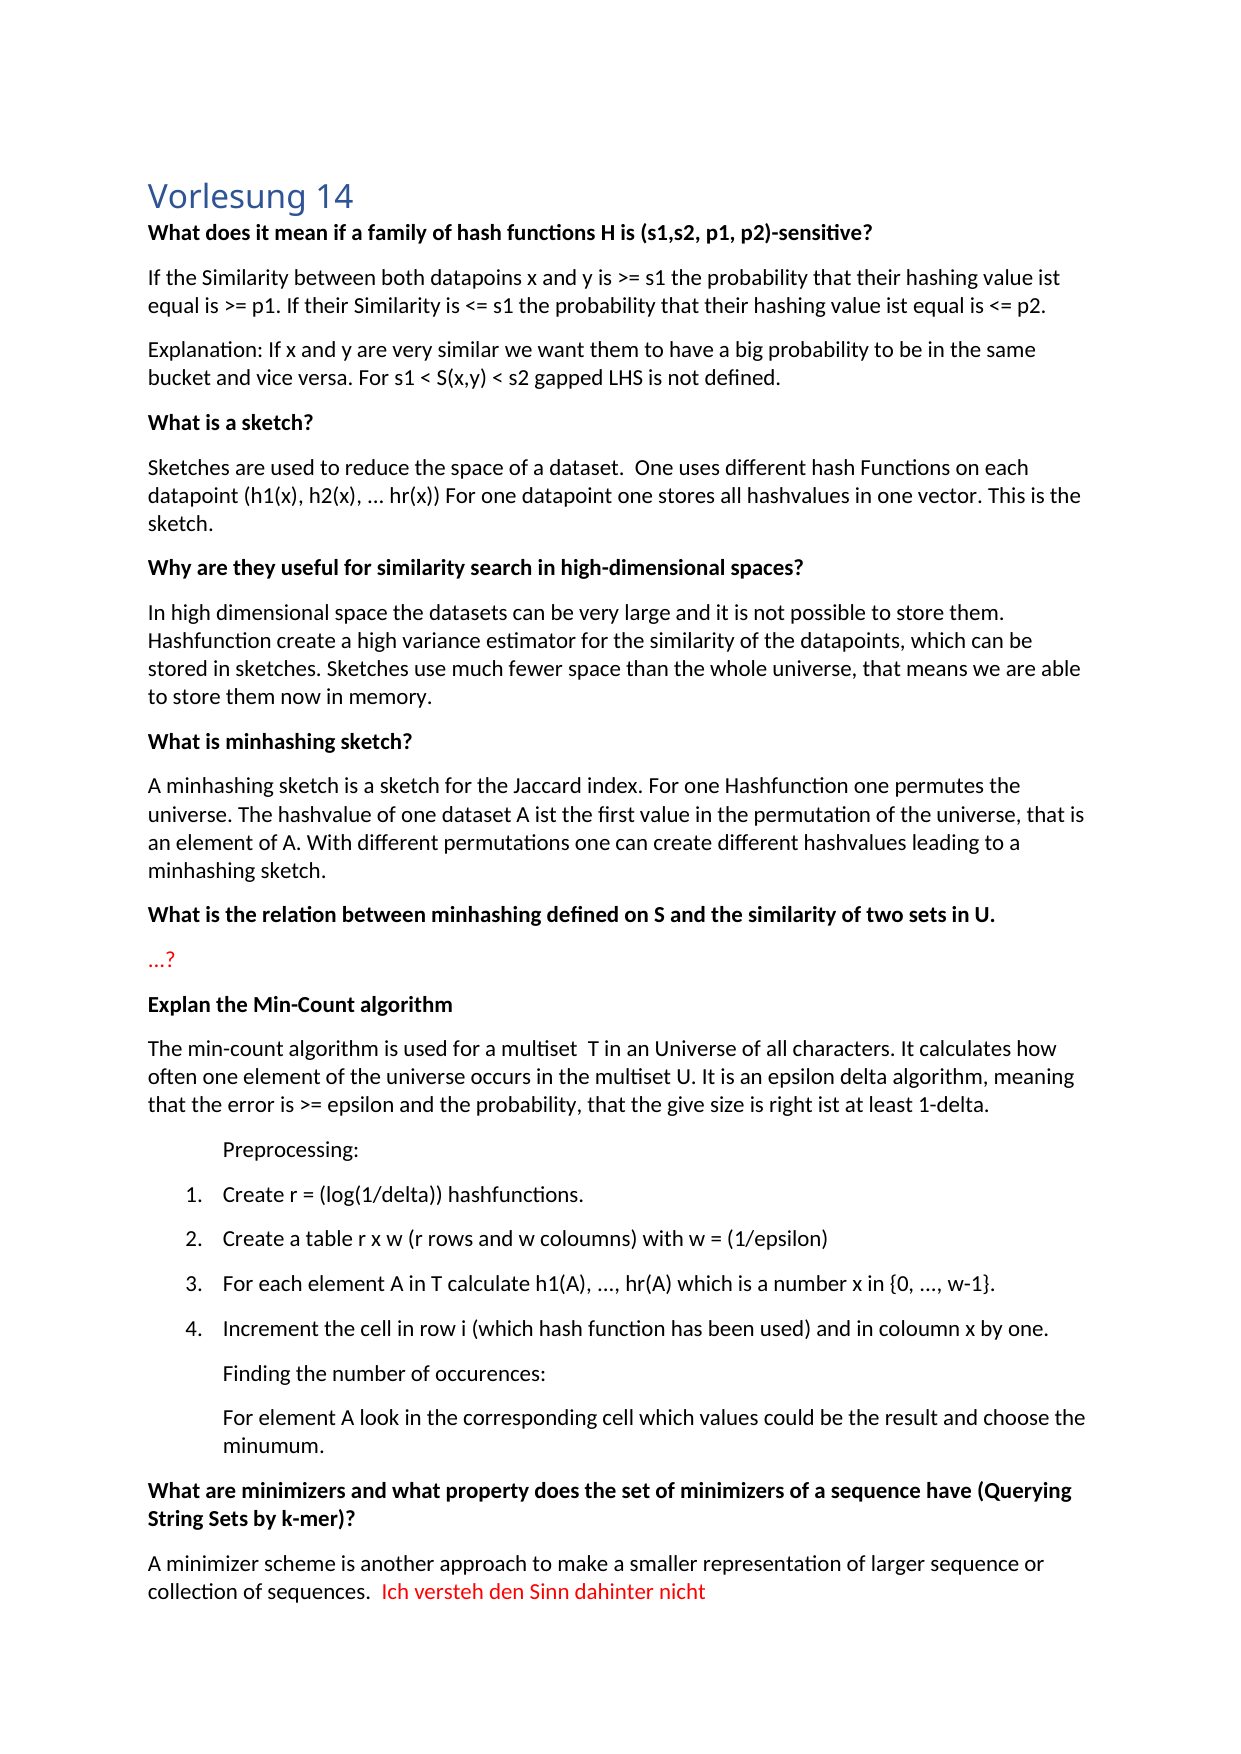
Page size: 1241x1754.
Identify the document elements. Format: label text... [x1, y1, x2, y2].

text Preprocessing: [148, 1135, 1093, 1163]
text What is a sketch? [148, 408, 1093, 436]
text In high dimensional space the datasets can be very large and it is not possible to store them. Hashfunction create a high variance estimator for the similarity of the datapoints, which can be stored in sketches. Sketches use much fewer space than the whole universe, that means we are able to store them now in memory. [148, 598, 1093, 710]
text If the Similarity between both datapoins x and y is >= s1 the probability that their hashing value ist equal is >= p1. If their Similarity is <= s1 the probability that their hashing value ist equal is <= p2. [148, 263, 1093, 319]
list For element A look in the corresponding cell which values could be the result and choose the minumum. [223, 1403, 1093, 1459]
text What is minhashing sketch? [148, 727, 1093, 755]
text Explanation: If x and y are very similar we want them to have a big probability to be in the same bucket and vice versa. For s1 < S(x,y) < s2 gapped LHS is not defined. [148, 335, 1093, 391]
text Why are they useful for similarity search in high-dimensional spaces? [148, 553, 1093, 582]
list For each element A in T calculate h1(A), ..., hr(A) which is a number x in {0, ..., w-1}. [185, 1269, 1093, 1297]
text What does it mean if a family of hash functions H is (s1,s2, p1, p2)-sensitive? [148, 218, 1093, 246]
text What is the relation between minhashing defined on S and the similarity of two sets in U. [148, 900, 1093, 928]
text Sketches are used to reduce the space of a dataset. One uses different hash Functions on each datapoint (h1(x), h2(x), ... hr(x)) For one datapoint one stores all hashvalues in one vector. This is the sketch. [148, 453, 1093, 537]
list Create r = (log(1/delta)) hashfunctions. [185, 1180, 1093, 1208]
text Explan the Min-Count algorithm [148, 990, 1093, 1018]
text The min-count algorithm is used for a multiset T in an Universe of all characters. It calculates how often one element of the universe occurs in the multiset U. It is an epsilon delta algorithm, meaning that the error is >= epsilon and the probability, that the give size is right ist at least 1-delta. [148, 1034, 1093, 1118]
list Increment the cell in row i (which hash function has been used) and in coloumn x by one. [185, 1314, 1093, 1342]
subtitle Vorlesung 14 [148, 173, 1093, 218]
text A minimizer scheme is another approach to make a smaller representation of larger sequence or collection of sequences. Ich versteh den Sinn dahinter nicht [148, 1549, 1093, 1605]
text What are minimizers and what property does the set of minimizers of a sequence have (Querying String Sets by k-mer)? [148, 1476, 1093, 1532]
text ...? [148, 945, 1093, 973]
list Finding the number of occurences: [223, 1359, 1093, 1387]
text A minhashing sketch is a sketch for the Jaccard index. For one Hashfunction one permutes the universe. The hashvalue of one dataset A ist the first value in the permutation of the universe, that is an element of A. With different permutations one can create different hashvalues leading to a minhashing sketch. [148, 772, 1093, 884]
list Create a table r x w (r rows and w coloumns) with w = (1/epsilon) [185, 1224, 1093, 1253]
